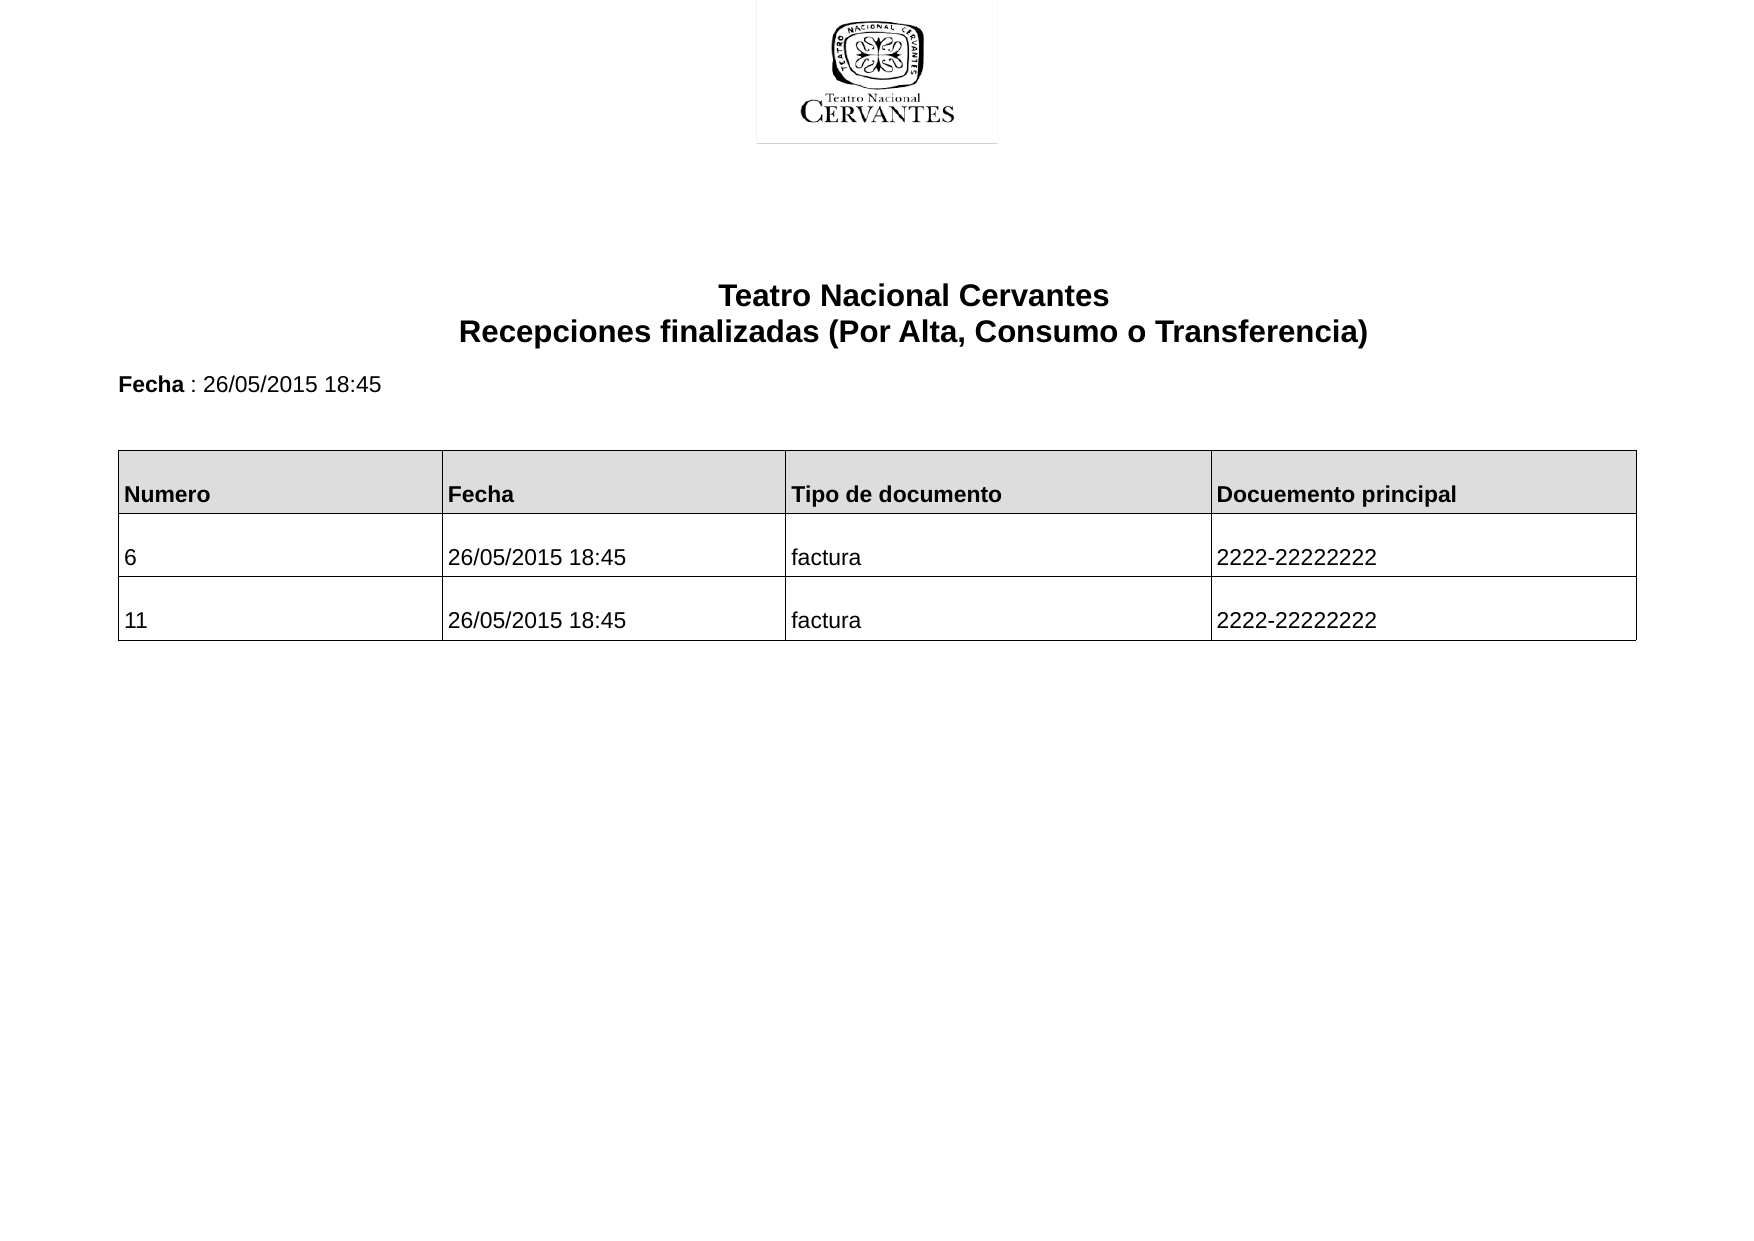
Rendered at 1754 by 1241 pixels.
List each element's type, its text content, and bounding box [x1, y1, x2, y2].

table_cell factura [786, 514, 1211, 576]
table_cell 2222-22222222 [1212, 514, 1636, 576]
table_cell factura [786, 577, 1211, 640]
table_cell 26/05/2015 18:45 [443, 577, 785, 640]
picture [756, 0, 998, 144]
text Fecha : 26/05/2015 18:45 [118, 371, 1636, 397]
table_cell 2222-22222222 [1212, 577, 1636, 640]
text Teatro Nacional Cervantes [118, 277, 1636, 313]
table_header Fecha [443, 451, 785, 513]
table_cell 11 [119, 577, 442, 640]
table_header Numero [119, 451, 442, 513]
table_header Tipo de documento [786, 451, 1211, 513]
text Recepciones finalizadas (Por Alta, Consumo o Transferencia) [118, 313, 1636, 349]
table_cell 26/05/2015 18:45 [443, 514, 785, 576]
table_cell 6 [119, 514, 442, 576]
table_header Docuemento principal [1212, 451, 1636, 513]
